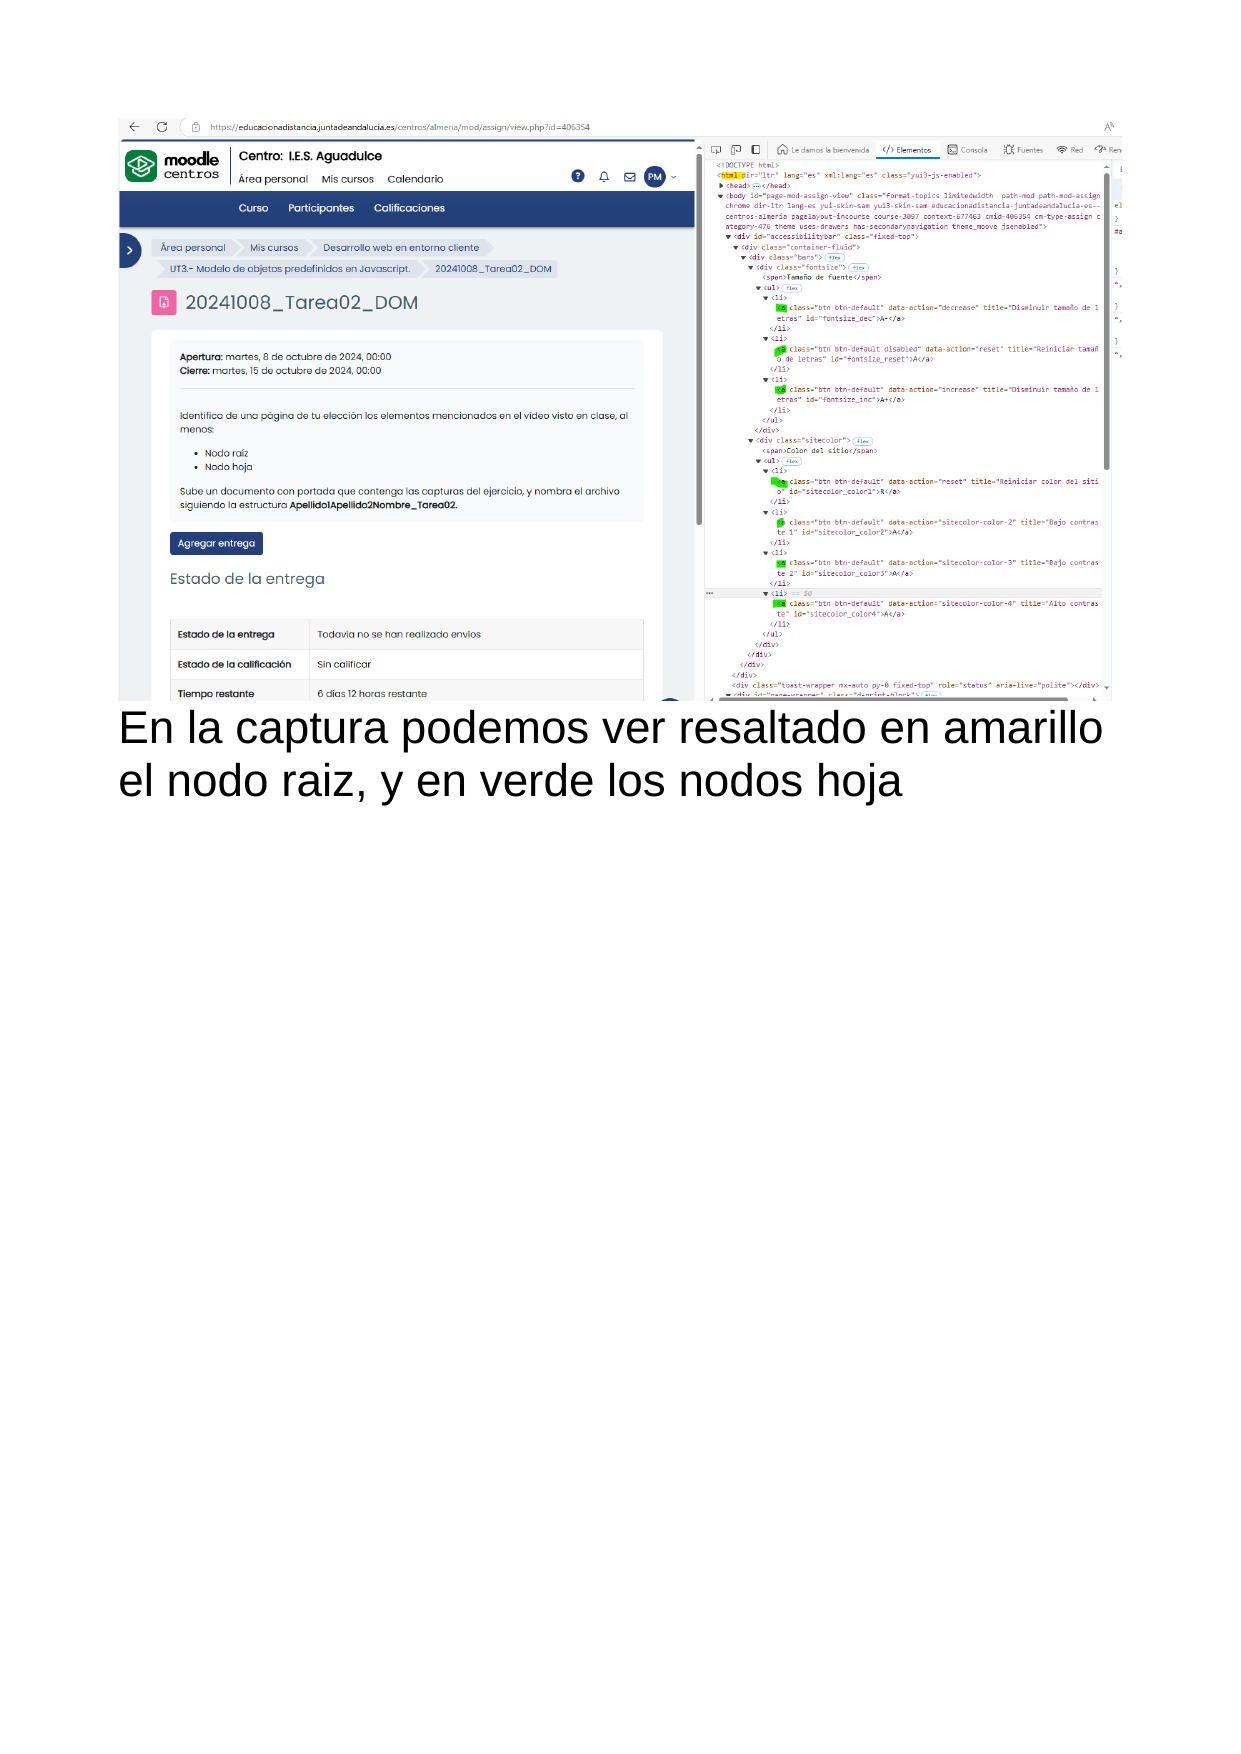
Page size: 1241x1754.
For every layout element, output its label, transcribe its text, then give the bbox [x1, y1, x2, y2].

picture [118, 118, 1123, 701]
text En la captura podemos ver resaltado en amarillo el nodo raiz, y en verde los nodos hoja [118, 701, 1122, 806]
